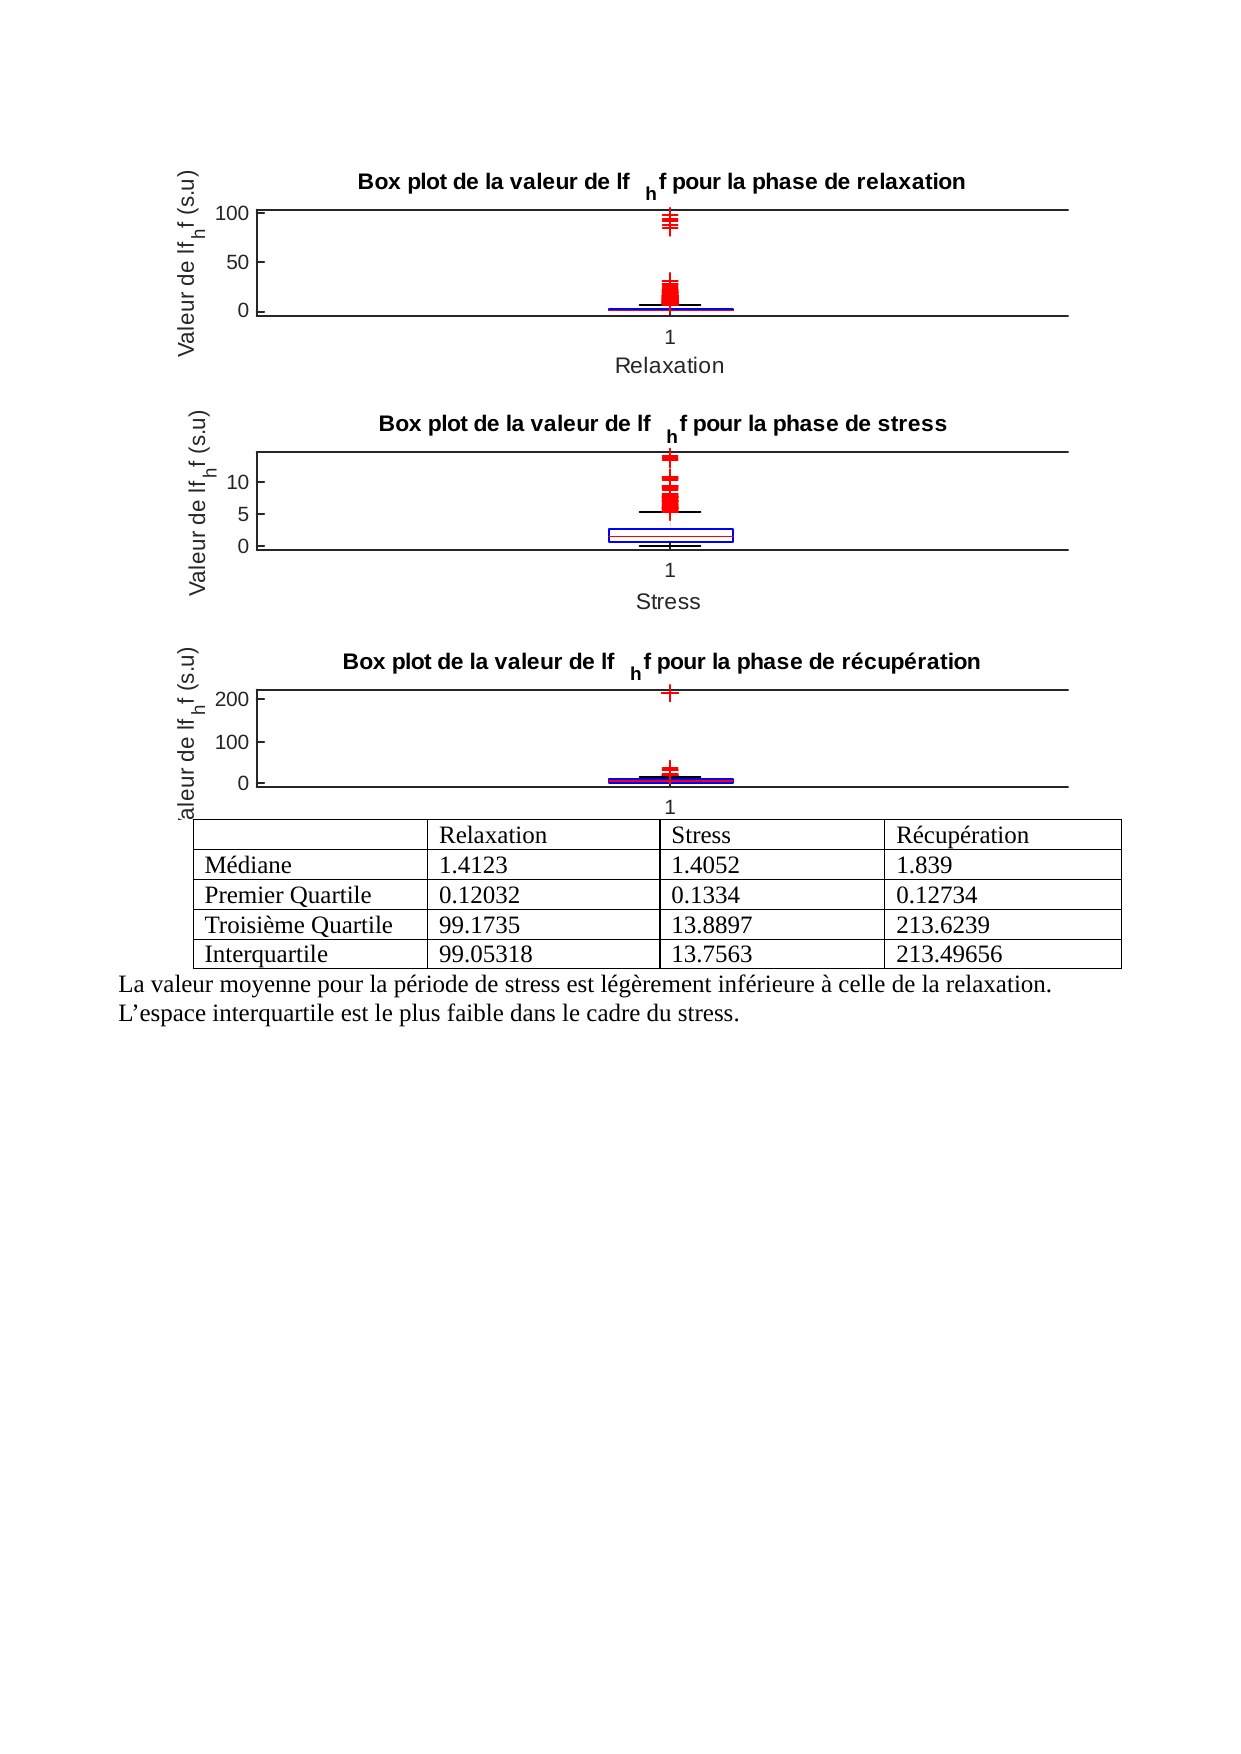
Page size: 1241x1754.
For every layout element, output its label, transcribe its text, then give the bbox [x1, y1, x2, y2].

table_cell Médiane [194, 850, 427, 879]
table_header [194, 820, 427, 849]
table_cell 0.1334 [661, 880, 884, 909]
table_header Stress [661, 820, 884, 849]
table_cell 99.1735 [428, 910, 659, 938]
table_cell 213.49656 [885, 940, 1121, 968]
table_cell 13.7563 [661, 940, 884, 968]
table_cell 99.05318 [428, 940, 659, 968]
table_header Récupération [885, 820, 1121, 849]
table_cell 0.12032 [428, 880, 659, 909]
table_cell 1.4123 [428, 850, 659, 879]
table_cell Interquartile [194, 940, 427, 968]
table_cell 0.12734 [885, 880, 1121, 909]
table_cell 213.6239 [885, 910, 1121, 938]
text La valeur moyenne pour la période de stress est légèrement inférieure à celle de la relaxation. L’espace interquartile est le plus faible dans le cadre du stress. [118, 969, 1122, 1027]
table_cell 1.4052 [661, 850, 884, 879]
table_cell Troisième Quartile [194, 910, 427, 938]
table_cell 13.8897 [661, 910, 884, 938]
table_cell Premier Quartile [194, 880, 427, 909]
table_header Relaxation [428, 820, 659, 849]
table_cell 1.839 [885, 850, 1121, 879]
